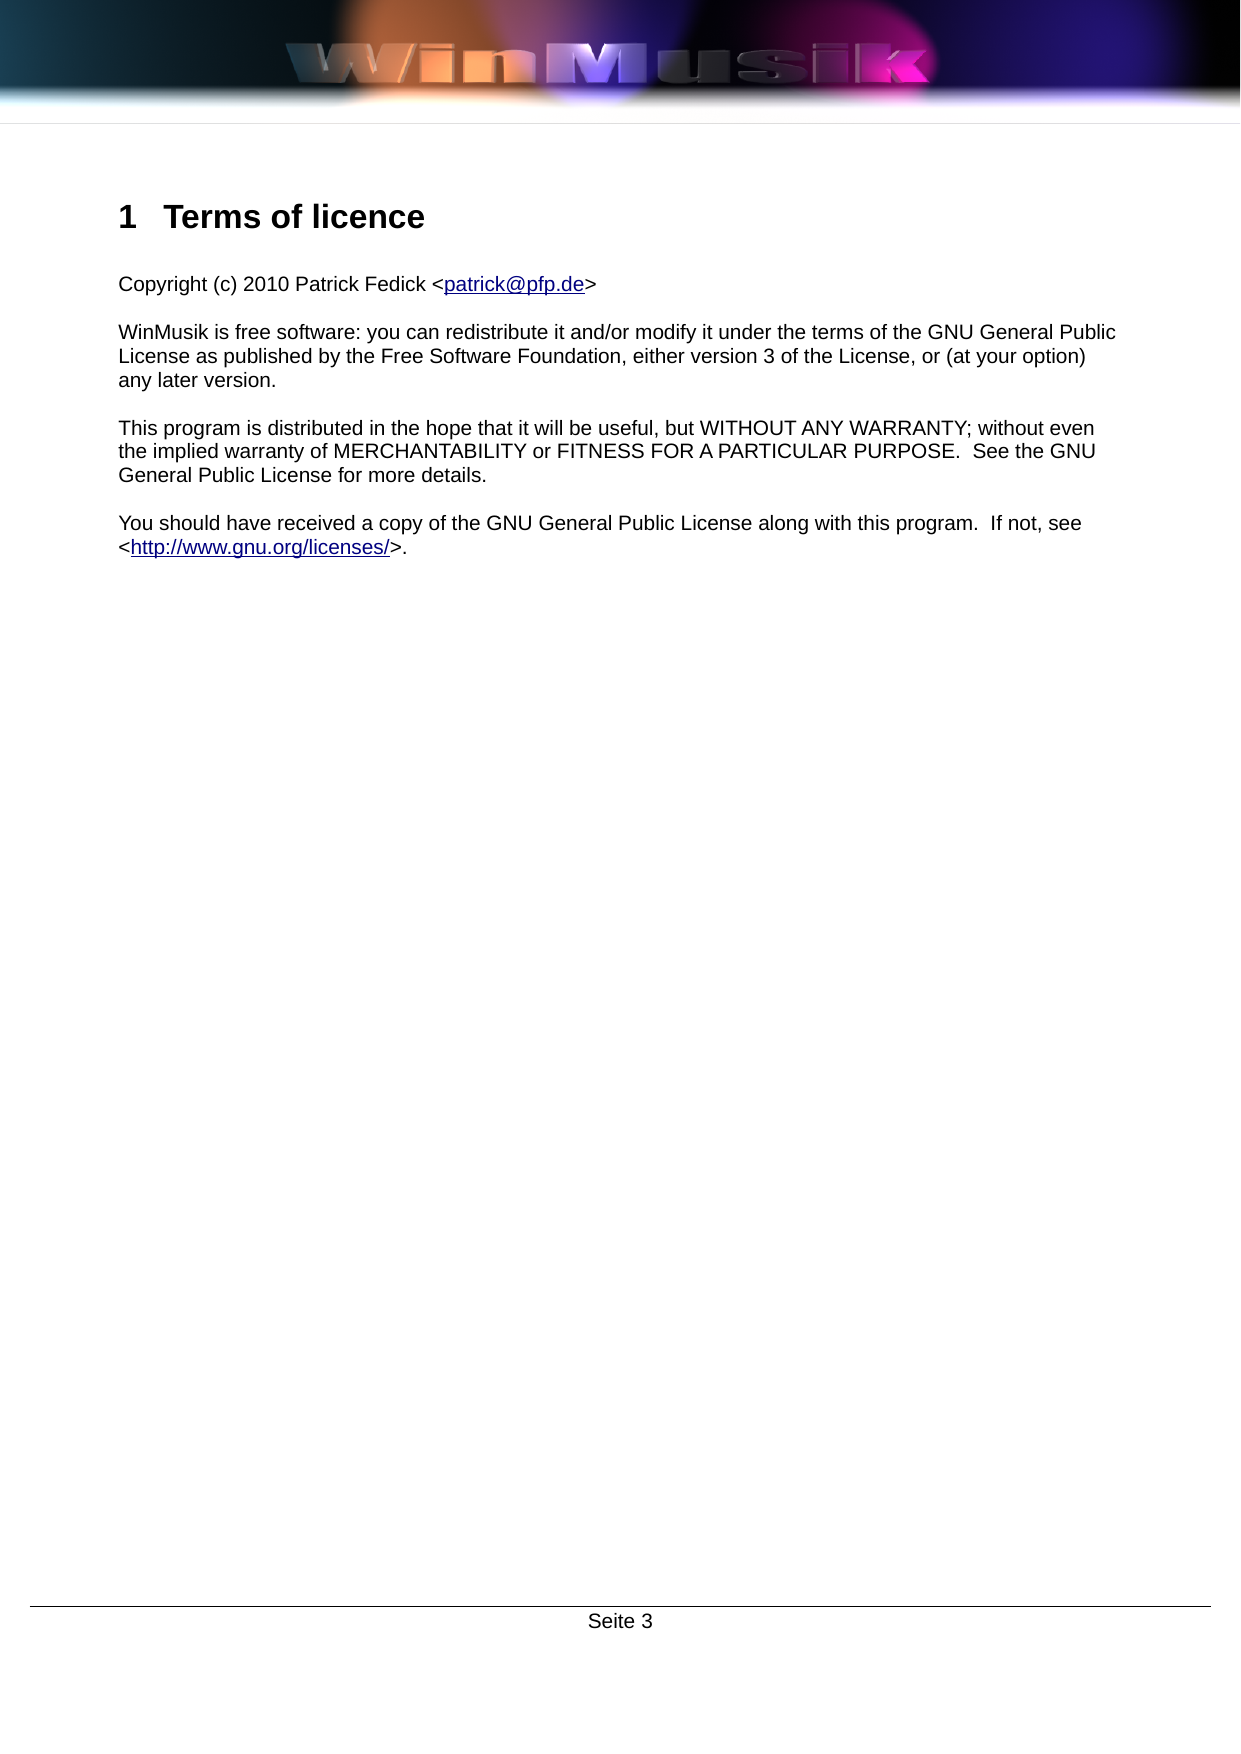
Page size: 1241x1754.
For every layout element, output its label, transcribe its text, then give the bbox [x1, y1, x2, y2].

text You should have received a copy of the GNU General Public License along with this program. If not, see <http://www.gnu.org/licenses/>. [118, 511, 1122, 559]
text This program is distributed in the hope that it will be useful, but WITHOUT ANY WARRANTY; without even the implied warranty of MERCHANTABILITY or FITNESS FOR A PARTICULAR PURPOSE. See the GNU General Public License for more details. [118, 415, 1122, 487]
text WinMusik is free software: you can redistribute it and/or modify it under the terms of the GNU General Public License as published by the Free Software Foundation, either version 3 of the License, or (at your option) any later version. [118, 319, 1122, 391]
text Copyright (c) 2010 Patrick Fedick <patrick@pfp.de> [118, 272, 1122, 296]
subtitle Terms of licence [118, 197, 1122, 235]
